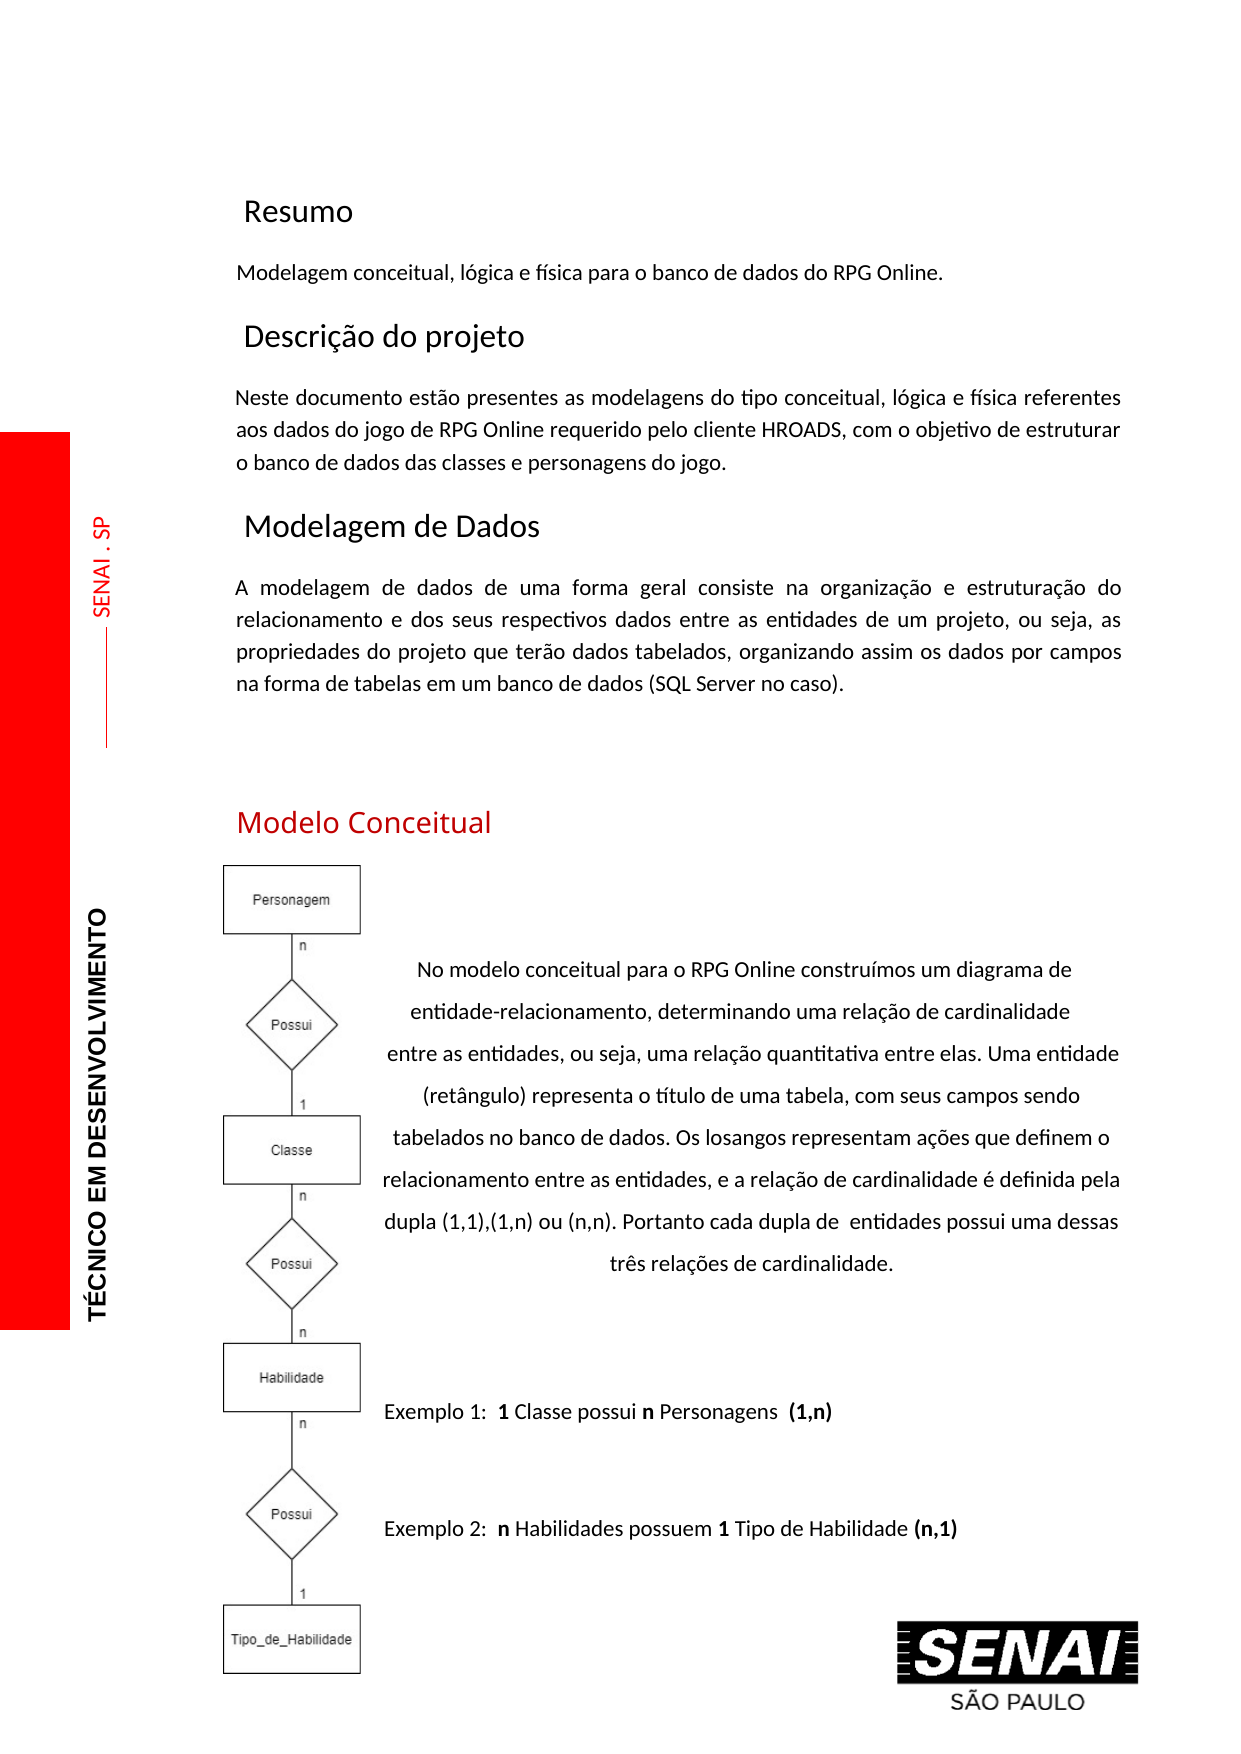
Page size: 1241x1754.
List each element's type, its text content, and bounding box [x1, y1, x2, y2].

text Exemplo 2: n Habilidades possuem 1 Tipo de Habilidade (n,1) [361, 1514, 1123, 1542]
text No modelo conceitual para o RPG Online construímos um diagrama de entidade-relacionamento, determinando uma relação de cardinalidade entre as entidades, ou seja, uma relação quantitativa entre elas. Uma entidade (retângulo) representa o título de uma tabela, com seus campos sendo tabelados no banco de dados. Os losangos representam ações que definem o relacionamento entre as entidades, e a relação de cardinalidade é definida pela dupla (1,1),(1,n) ou (n,n). Portanto cada dupla de entidades possui uma dessas três relações de cardinalidade. [361, 955, 1123, 1277]
picture [223, 865, 361, 1674]
text A modelagem de dados de uma forma geral consiste na organização e estruturação do relacionamento e dos seus respectivos dados entre as entidades de um projeto, ou seja, as propriedades do projeto que terão dados tabelados, organizando assim os dados por campos na forma de tabelas em um banco de dados (SQL Server no caso). [235, 573, 1123, 698]
picture [897, 1614, 1143, 1710]
subtitle Modelo Conceitual [236, 802, 1123, 842]
subtitle Modelagem de Dados [236, 505, 1123, 546]
subtitle Resumo [236, 190, 1123, 231]
text Exemplo 1: 1 Classe possui n Personagens (1,n) [361, 1397, 1123, 1425]
text Neste documento estão presentes as modelagens do tipo conceitual, lógica e física referentes aos dados do jogo de RPG Online requerido pelo cliente HROADS, com o objetivo de estruturar o banco de dados das classes e personagens do jogo. [235, 383, 1123, 476]
text Modelagem conceitual, lógica e física para o banco de dados do RPG Online. [236, 258, 1123, 286]
subtitle Descrição do projeto [236, 315, 1123, 356]
